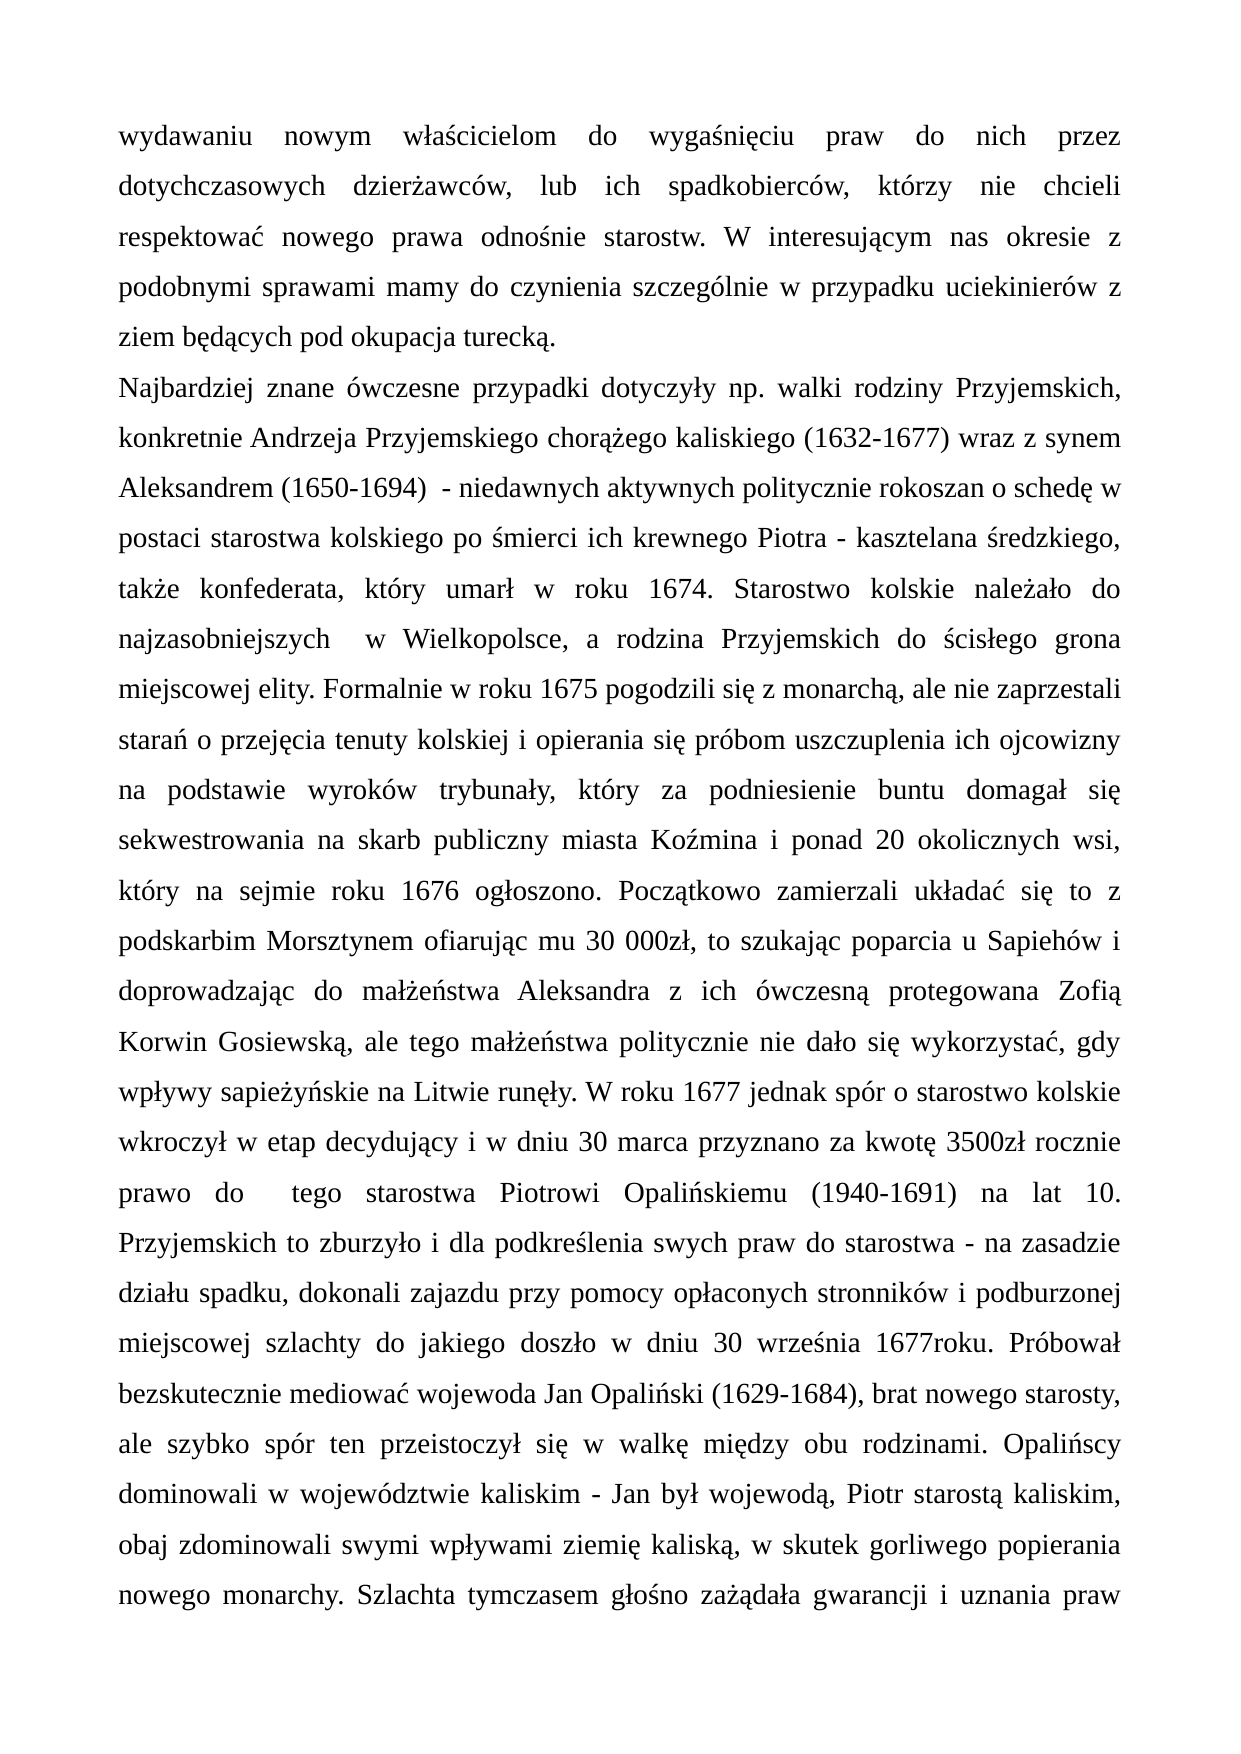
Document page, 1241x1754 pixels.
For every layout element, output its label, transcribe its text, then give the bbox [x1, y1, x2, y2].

text Najbardziej znane ówczesne przypadki dotyczyły np. walki rodziny Przyjemskich, konkretnie Andrzeja Przyjemskiego chorążego kaliskiego (1632-1677) wraz z synem Aleksandrem (1650-1694) - niedawnych aktywnych politycznie rokoszan o schedę w postaci starostwa kolskiego po śmierci ich krewnego Piotra - kasztelana średzkiego, także konfederata, który umarł w roku 1674. Starostwo kolskie należało do najzasobniejszych w Wielkopolsce, a rodzina Przyjemskich do ścisłego grona miejscowej elity. Formalnie w roku 1675 pogodzili się z monarchą, ale nie zaprzestali starań o przejęcia tenuty kolskiej i opierania się próbom uszczuplenia ich ojcowizny na podstawie wyroków trybunały, który za podniesienie buntu domagał się sekwestrowania na skarb publiczny miasta Koźmina i ponad 20 okolicznych wsi, który na sejmie roku 1676 ogłoszono. Początkowo zamierzali układać się to z podskarbim Morsztynem ofiarując mu 30 000zł, to szukając poparcia u Sapiehów i doprowadzając do małżeństwa Aleksandra z ich ówczesną protegowana Zofią Korwin Gosiewską, ale tego małżeństwa politycznie nie dało się wykorzystać, gdy wpływy sapieżyńskie na Litwie runęły. W roku 1677 jednak spór o starostwo kolskie wkroczył w etap decydujący i w dniu 30 marca przyznano za kwotę 3500zł rocznie prawo do tego starostwa Piotrowi Opalińskiemu (1940-1691) na lat 10. Przyjemskich to zburzyło i dla podkreślenia swych praw do starostwa - na zasadzie działu spadku, dokonali zajazdu przy pomocy opłaconych stronników i podburzonej miejscowej szlachty do jakiego doszło w dniu 30 września 1677roku. Próbował bezskutecznie mediować wojewoda Jan Opaliński (1629-1684), brat nowego starosty, ale szybko spór ten przeistoczył się w walkę między obu rodzinami. Opalińscy dominowali w województwie kaliskim - Jan był wojewodą, Piotr starostą kaliskim, obaj zdominowali swymi wpływami ziemię kaliską, w skutek gorliwego popierania nowego monarchy. Szlachta tymczasem głośno zażądała gwarancji i uznania praw [118, 370, 1122, 1611]
text wydawaniu nowym właścicielom do wygaśnięciu praw do nich przez dotychczasowych dzierżawców, lub ich spadkobierców, którzy nie chcieli respektować nowego prawa odnośnie starostw. W interesującym nas okresie z podobnymi sprawami mamy do czynienia szczególnie w przypadku uciekinierów z ziem będących pod okupacja turecką. [118, 118, 1122, 353]
